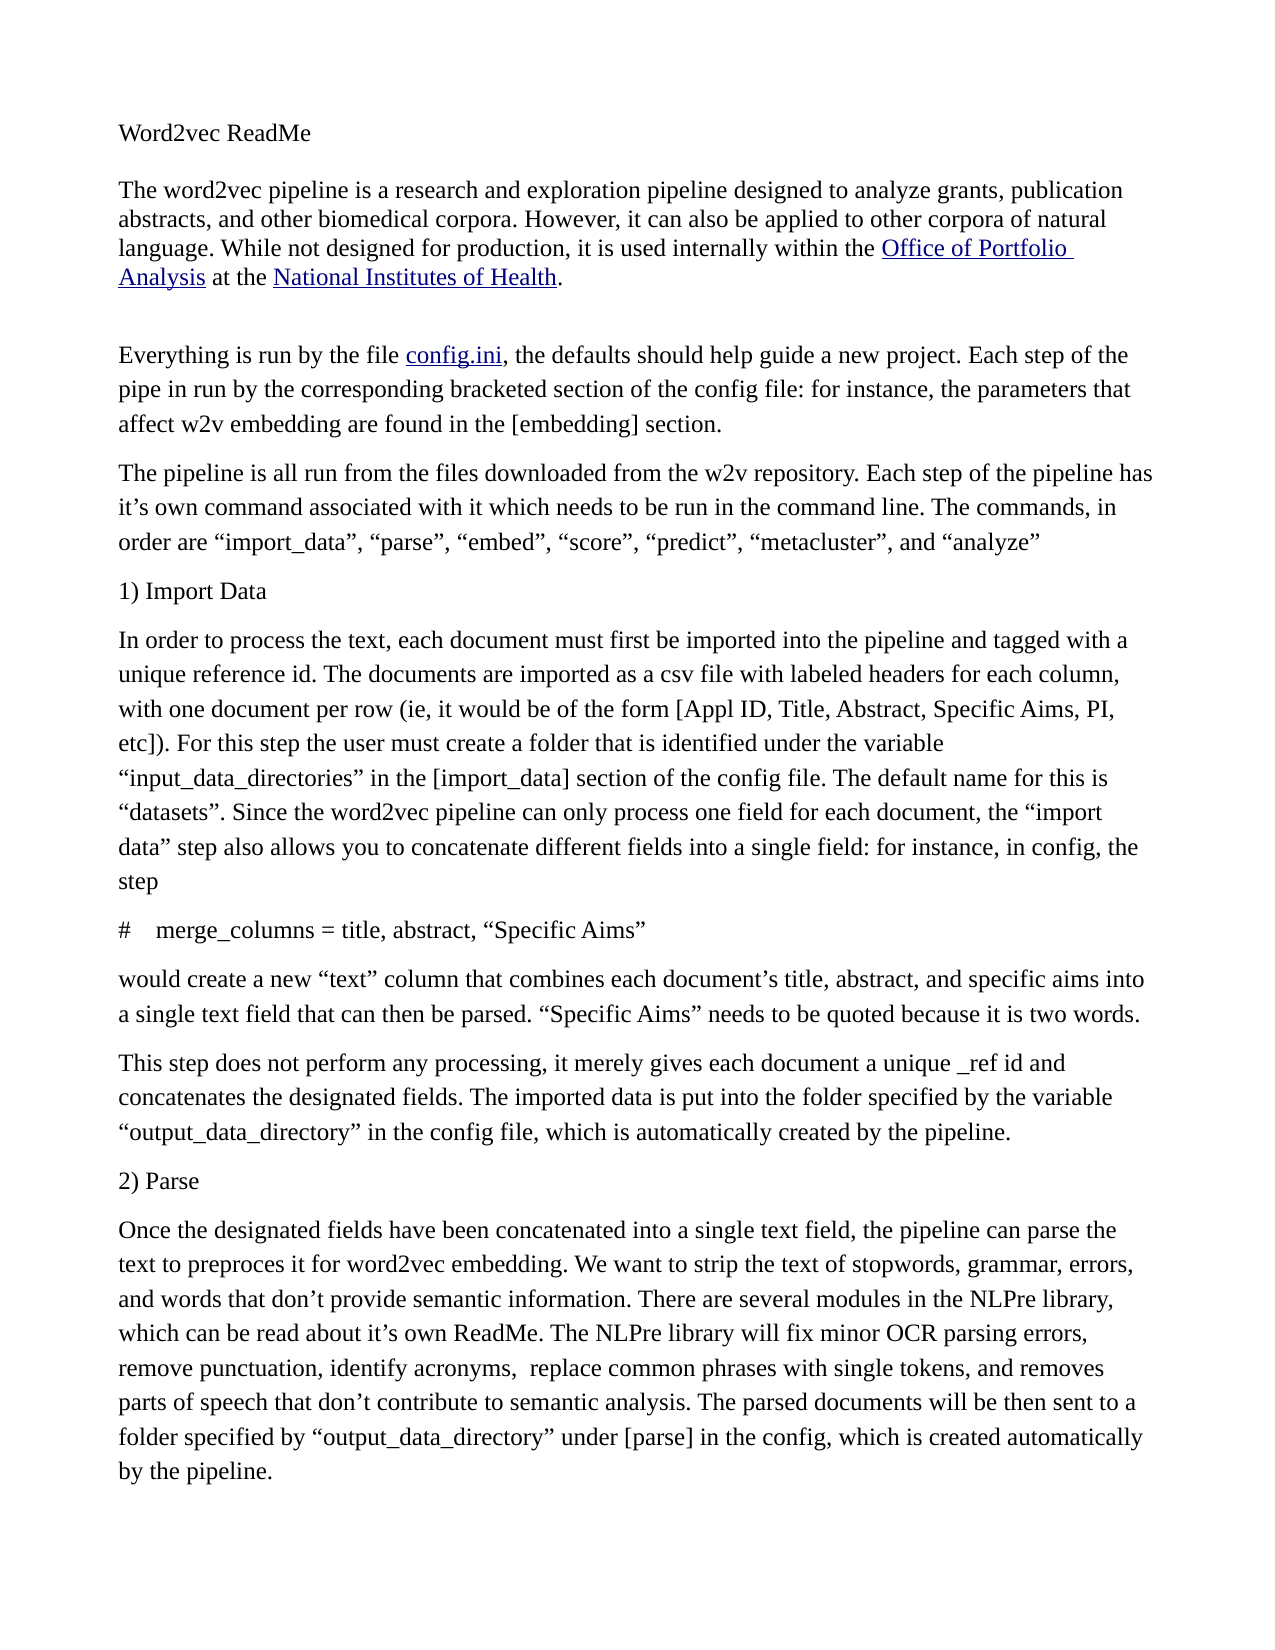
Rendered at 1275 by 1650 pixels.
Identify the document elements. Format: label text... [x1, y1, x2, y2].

text # merge_columns = title, abstract, “Specific Aims” [118, 915, 1157, 944]
text The pipeline is all run from the files downloaded from the w2v repository. Each step of the pipeline has it’s own command associated with it which needs to be run in the command line. The commands, in order are “import_data”, “parse”, “embed”, “score”, “predict”, “metacluster”, and “analyze” [118, 458, 1157, 555]
text This step does not perform any processing, it merely gives each document a unique _ref id and concatenates the designated fields. The imported data is put into the folder specified by the variable “output_data_directory” in the config file, which is automatically created by the pipeline. [118, 1048, 1157, 1146]
text 2) Parse [118, 1166, 1157, 1194]
text would create a new “text” column that combines each document’s title, abstract, and specific aims into a single text field that can then be parsed. “Specific Aims” needs to be quoted because it is two words. [118, 964, 1157, 1027]
text Everything is run by the file config.ini, the defaults should help guide a new project. Each step of the pipe in run by the corresponding bracketed section of the config file: for instance, the parameters that affect w2v embedding are found in the [embedding] section. [118, 340, 1157, 437]
text In order to process the text, each document must first be imported into the pipeline and tagged with a unique reference id. The documents are imported as a csv file with labeled headers for each column, with one document per row (ie, it would be of the form [Appl ID, Title, Abstract, Specific Aims, PI, etc]). For this step the user must create a folder that is identified under the variable “input_data_directories” in the [import_data] section of the config file. The default name for this is “datasets”. Since the word2vec pipeline can only process one field for each document, the “import data” step also allows you to concatenate different fields into a single field: for instance, in config, the step [118, 625, 1157, 895]
text The word2vec pipeline is a research and exploration pipeline designed to analyze grants, publication abstracts, and other biomedical corpora. However, it can also be applied to other corpora of natural language. While not designed for production, it is used internally within the Office of Portfolio Analysis at the National Institutes of Health. [118, 176, 1157, 291]
text Once the designated fields have been concatenated into a single text field, the pipeline can parse the text to preproces it for word2vec embedding. We want to strip the text of stopwords, grammar, errors, and words that don’t provide semantic information. There are several modules in the NLPre library, which can be read about it’s own ReadMe. The NLPre library will fix minor OCR parsing errors, remove punctuation, identify acronyms, replace common phrases with single tokens, and removes parts of speech that don’t contribute to semantic analysis. The parsed documents will be then sent to a folder specified by “output_data_directory” under [parse] in the config, which is created automatically by the pipeline. [118, 1215, 1157, 1485]
text Word2vec ReadMe [118, 118, 1157, 147]
text 1) Import Data [118, 576, 1157, 604]
